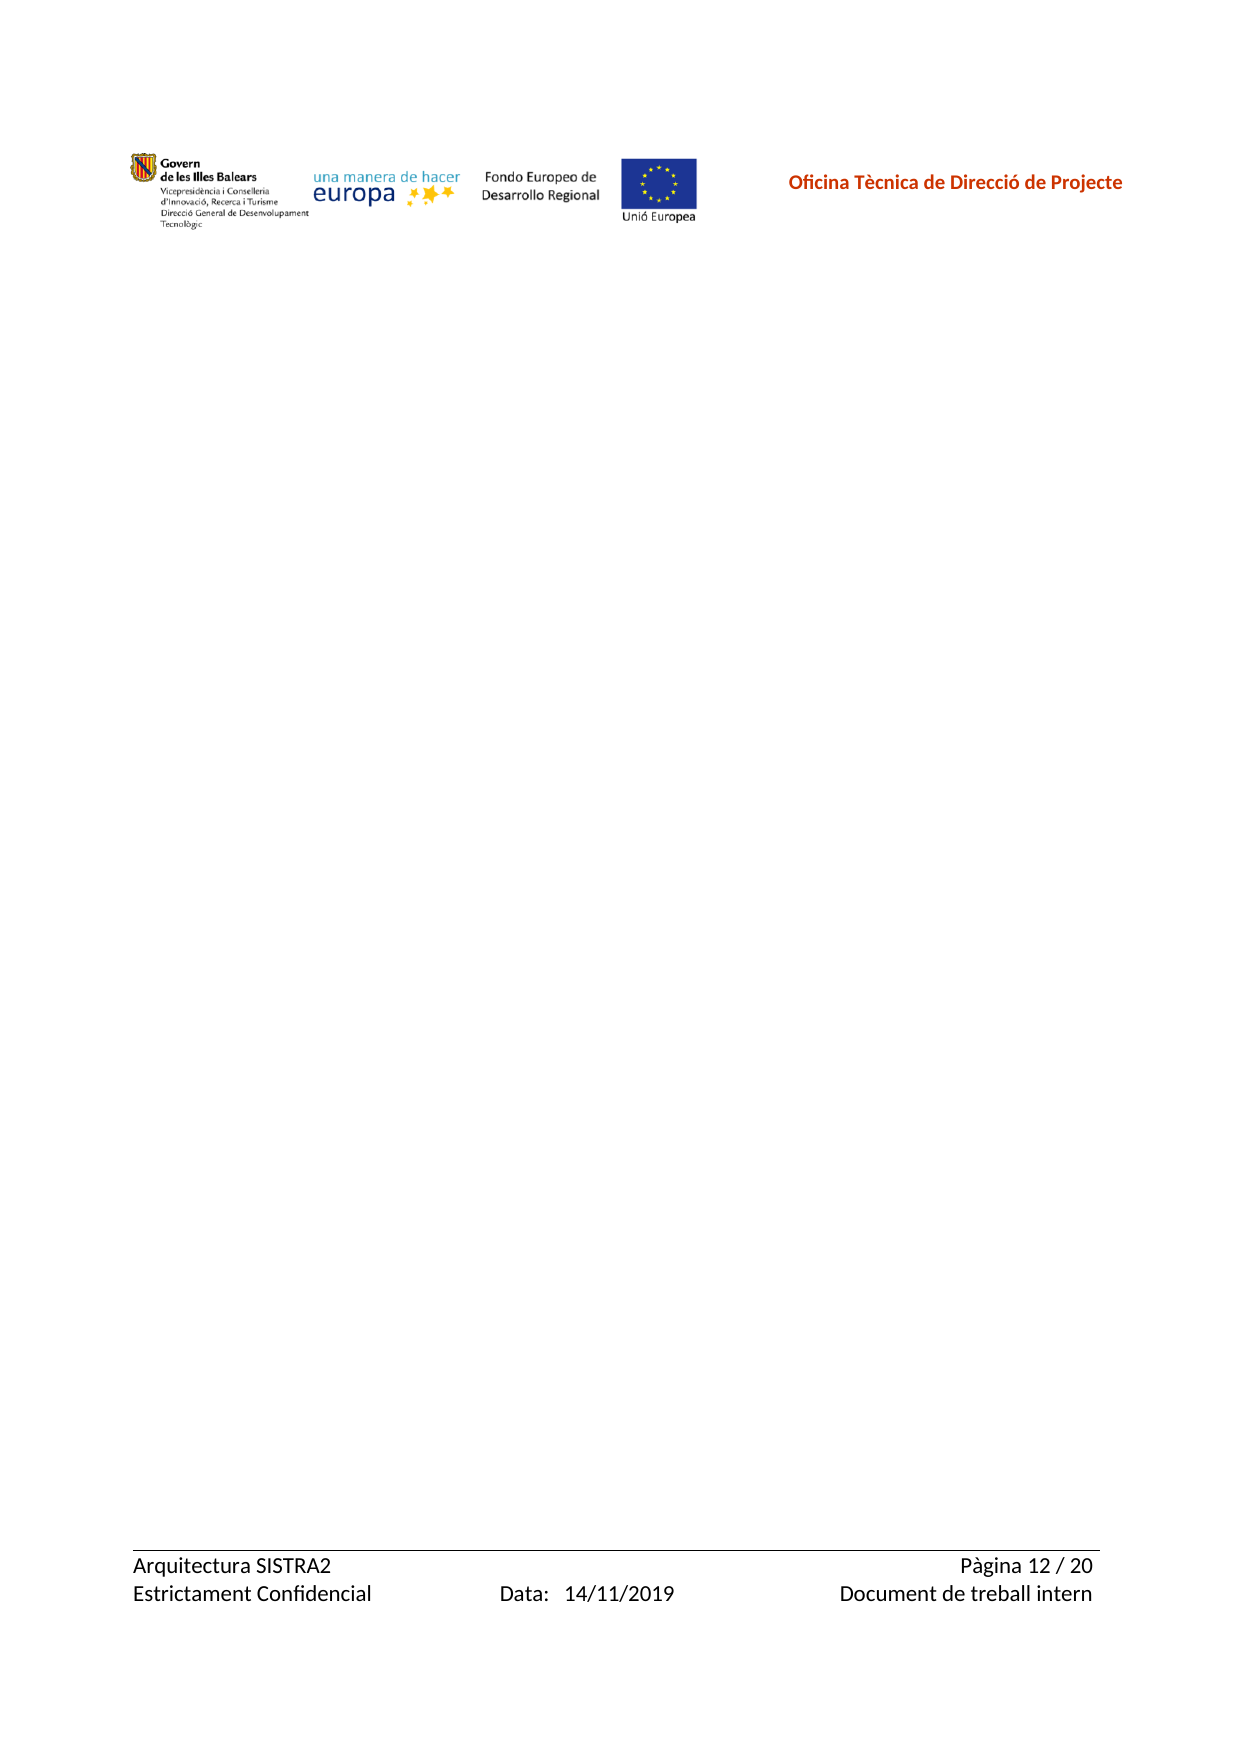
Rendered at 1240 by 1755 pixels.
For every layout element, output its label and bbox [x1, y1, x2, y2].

picture [130, 152, 699, 230]
